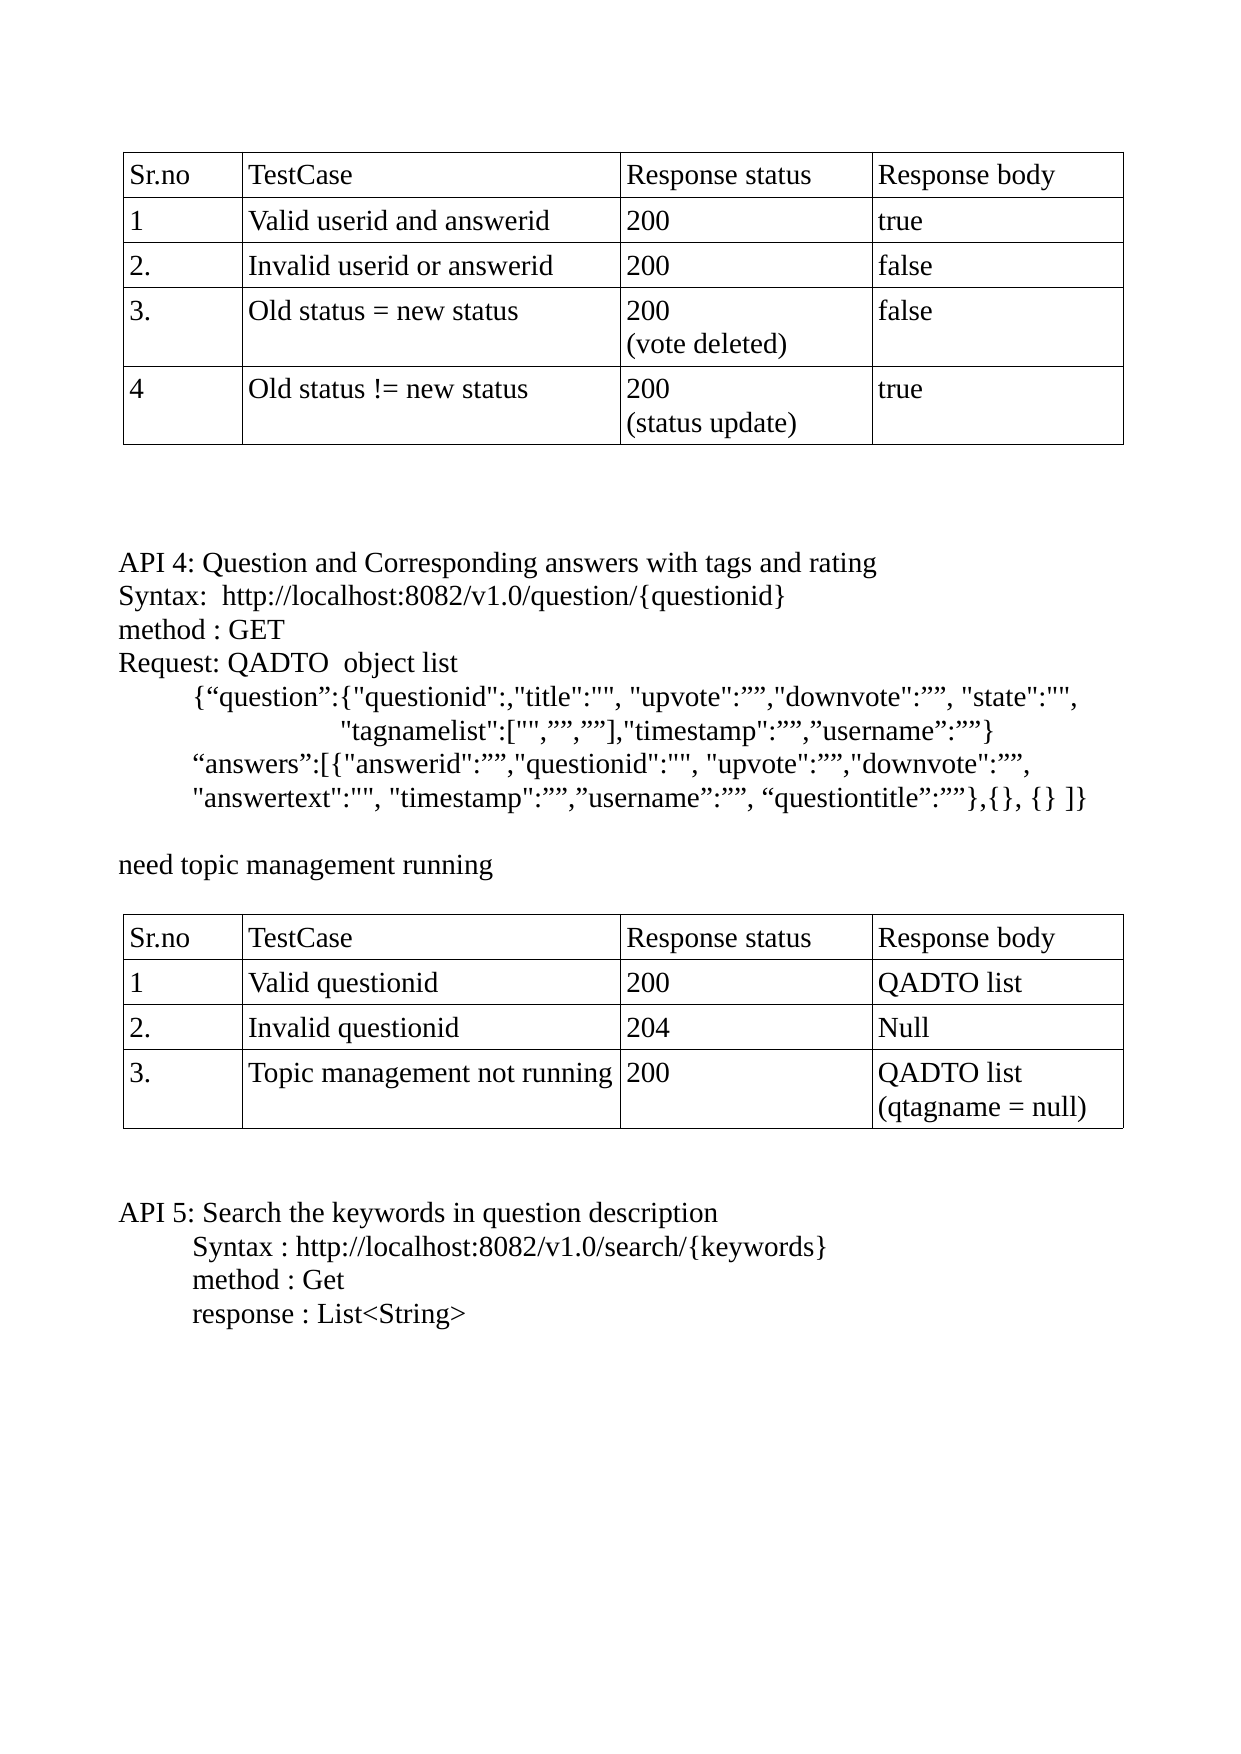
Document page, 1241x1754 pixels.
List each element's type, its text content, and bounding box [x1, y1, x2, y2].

table_cell 1 [124, 198, 242, 242]
table_cell Valid userid and answerid [243, 198, 620, 242]
table_cell 200 (vote deleted) [621, 288, 872, 366]
table_cell 200 (status update) [621, 367, 872, 444]
table_cell 200 [621, 960, 872, 1004]
table_cell 2. [124, 1005, 242, 1049]
table_header Response status [621, 153, 872, 197]
table_cell 204 [621, 1005, 872, 1049]
table_cell Topic management not running [243, 1050, 620, 1128]
table_header Sr.no [124, 153, 242, 197]
table_header Response body [873, 915, 1123, 959]
text “answers”:[{"answerid":””,"questionid":"", "upvote":””,"downvote":””, "answertext":"", "timestamp":””,”username”:””, “questiontitle”:””},{}, {} ]} [118, 746, 1122, 813]
text Syntax : http://localhost:8082/v1.0/search/{keywords} [118, 1229, 1122, 1262]
text Syntax: http://localhost:8082/v1.0/question/{questionid} [118, 578, 1122, 612]
table_cell QADTO list [873, 960, 1123, 1004]
text API 5: Search the keywords in question description [118, 1195, 1122, 1229]
text {“question”:{"questionid":,"title":"", "upvote":””,"downvote":””, "state":"", "tagnamelist":["",””,””],"timestamp":””,”username”:””} [118, 679, 1122, 746]
table_header TestCase [243, 153, 620, 197]
table_cell 3. [124, 1050, 242, 1128]
text method : Get [118, 1262, 1122, 1296]
table_cell Invalid questionid [243, 1005, 620, 1049]
table_cell 3. [124, 288, 242, 366]
table_cell QADTO list (qtagname = null) [873, 1050, 1123, 1128]
table_cell Old status != new status [243, 367, 620, 444]
text need topic management running [118, 847, 1122, 880]
table_cell 2. [124, 243, 242, 287]
table_cell 200 [621, 198, 872, 242]
table_cell 1 [124, 960, 242, 1004]
table_cell 4 [124, 367, 242, 444]
table_header Sr.no [124, 915, 242, 959]
table_cell 200 [621, 243, 872, 287]
table_cell Old status = new status [243, 288, 620, 366]
table_cell Invalid userid or answerid [243, 243, 620, 287]
text response : List<String> [118, 1296, 1122, 1329]
table_cell Null [873, 1005, 1123, 1049]
table_header Response body [873, 153, 1123, 197]
table_cell false [873, 243, 1123, 287]
table_cell Valid questionid [243, 960, 620, 1004]
text method : GET [118, 612, 1122, 646]
text API 4: Question and Corresponding answers with tags and rating [118, 545, 1122, 578]
table_cell false [873, 288, 1123, 366]
table_cell true [873, 198, 1123, 242]
table_cell true [873, 367, 1123, 444]
text Request: QADTO object list [118, 646, 1122, 679]
table_header TestCase [243, 915, 620, 959]
table_cell 200 [621, 1050, 872, 1128]
table_header Response status [621, 915, 872, 959]
